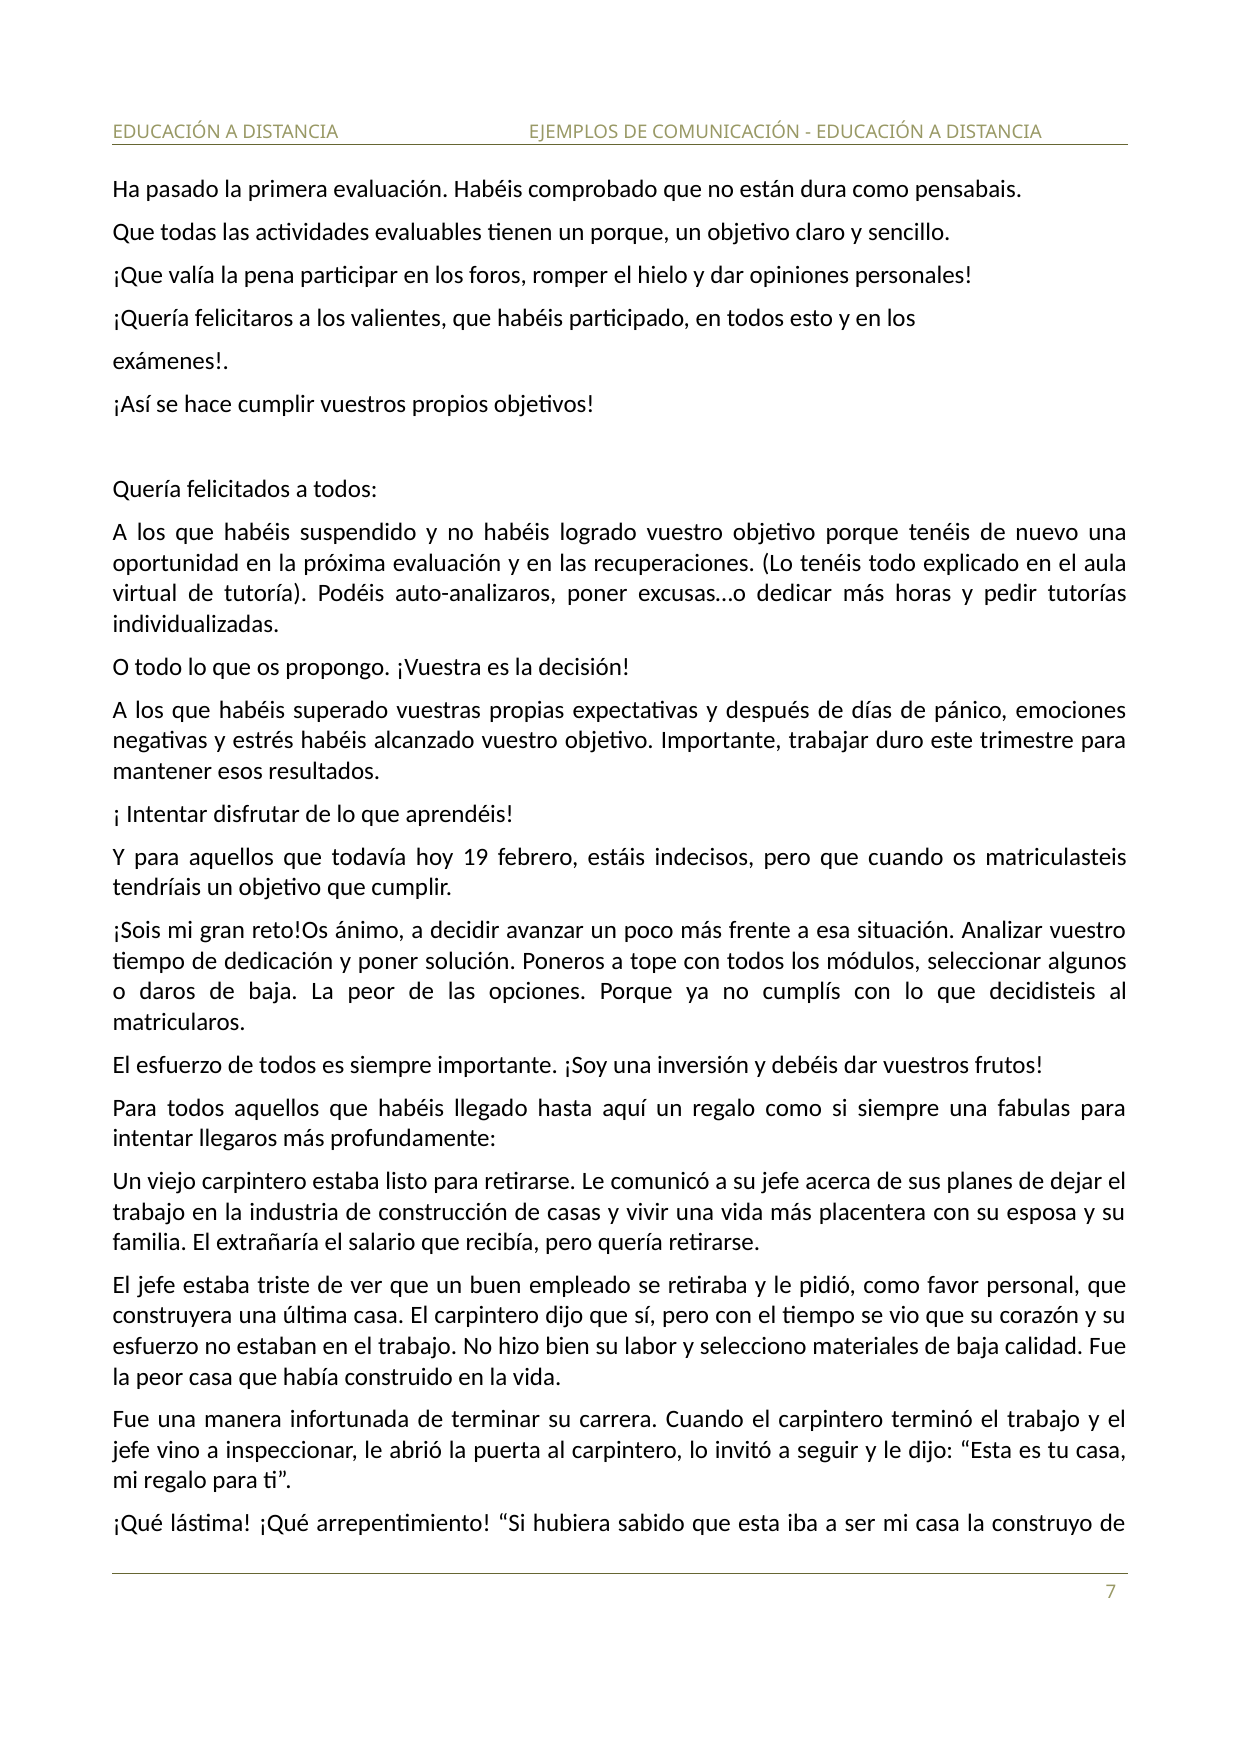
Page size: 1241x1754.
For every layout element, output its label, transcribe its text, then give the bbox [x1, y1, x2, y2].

text El esfuerzo de todos es siempre importante. ¡Soy una inversión y debéis dar vuestros frutos! [112, 1049, 1128, 1079]
text Fue una manera infortunada de terminar su carrera. Cuando el carpintero terminó el trabajo y el jefe vino a inspeccionar, le abrió la puerta al carpintero, lo invitó a seguir y le dijo: “Esta es tu casa, mi regalo para ti”. [112, 1403, 1128, 1495]
text Que todas las actividades evaluables tienen un porque, un objetivo claro y sencillo. [112, 216, 1128, 247]
text A los que habéis suspendido y no habéis logrado vuestro objetivo porque tenéis de nuevo una oportunidad en la próxima evaluación y en las recuperaciones. (Lo tenéis todo explicado en el aula virtual de tutoría). Podéis auto-analizaros, poner excusas…o dedicar más horas y pedir tutorías individualizadas. [112, 517, 1128, 639]
text A los que habéis superado vuestras propias expectativas y después de días de pánico, emociones negativas y estrés habéis alcanzado vuestro objetivo. Importante, trabajar duro este trimestre para mantener esos resultados. [112, 694, 1128, 786]
text ¡Sois mi gran reto!Os ánimo, a decidir avanzar un poco más frente a esa situación. Analizar vuestro tiempo de dedicación y poner solución. Poneros a tope con todos los módulos, seleccionar algunos o daros de baja. La peor de las opciones. Porque ya no cumplís con lo que decidisteis al matricularos. [112, 914, 1128, 1036]
text Y para aquellos que todavía hoy 19 febrero, estáis indecisos, pero que cuando os matriculasteis tendríais un objetivo que cumplir. [112, 841, 1128, 902]
text Para todos aquellos que habéis llegado hasta aquí un regalo como si siempre una fabulas para intentar llegaros más profundamente: [112, 1092, 1128, 1153]
text ¡ Intentar disfrutar de lo que aprendéis! [112, 798, 1128, 828]
text ¡Que valía la pena participar en los foros, romper el hielo y dar opiniones personales! [112, 259, 1128, 289]
text El jefe estaba triste de ver que un buen empleado se retiraba y le pidió, como favor personal, que construyera una última casa. El carpintero dijo que sí, pero con el tiempo se vio que su corazón y su esfuerzo no estaban en el trabajo. No hizo bien su labor y selecciono materiales de baja calidad. Fue la peor casa que había construido en la vida. [112, 1269, 1128, 1391]
text exámenes!. [112, 345, 1128, 375]
text ¡Así se hace cumplir vuestros propios objetivos! [112, 388, 1128, 418]
text O todo lo que os propongo. ¡Vuestra es la decisión! [112, 651, 1128, 682]
text ¡Qué lástima! ¡Qué arrepentimiento! “Si hubiera sabido que esta iba a ser mi casa la construyo de [112, 1507, 1128, 1538]
text Quería felicitados a todos: [112, 474, 1128, 504]
text ¡Quería felicitaros a los valientes, que habéis participado, en todos esto y en los [112, 302, 1128, 332]
text Un viejo carpintero estaba listo para retirarse. Le comunicó a su jefe acerca de sus planes de dejar el trabajo en la industria de construcción de casas y vivir una vida más placentera con su esposa y su familia. El extrañaría el salario que recibía, pero quería retirarse. [112, 1165, 1128, 1257]
text Ha pasado la primera evaluación. Habéis comprobado que no están dura como pensabais. [112, 173, 1128, 204]
